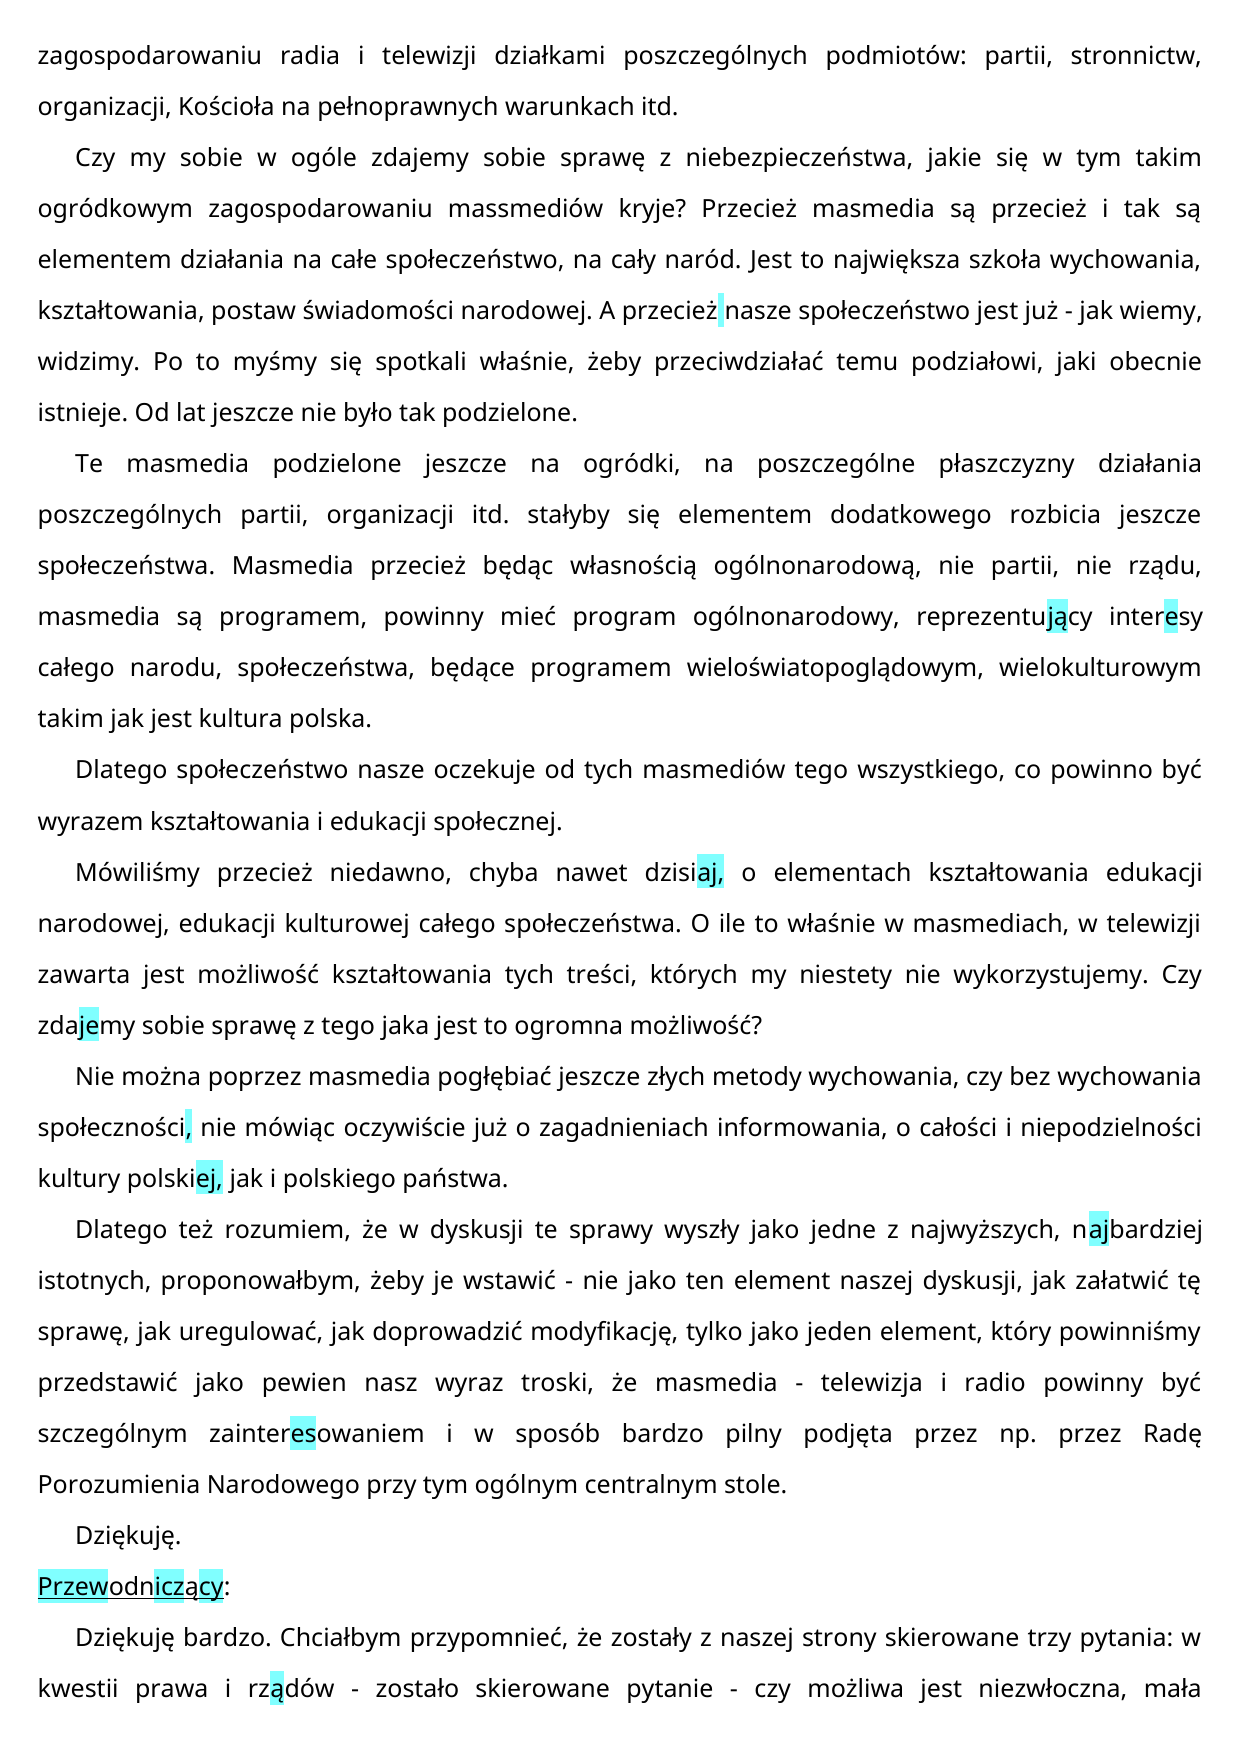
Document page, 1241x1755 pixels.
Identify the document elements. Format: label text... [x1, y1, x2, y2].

text Te masmedia podzielone jeszcze na ogródki, na poszczególne płaszczyzny działania poszczególnych partii, organizacji itd. stałyby się elementem dodatkowego rozbicia jeszcze społeczeństwa. Masmedia przecież będąc własnością ogólnonarodową, nie partii, nie rządu, masmedia są programem, powinny mieć program ogólnonarodowy, reprezentujący interesy całego narodu, społeczeństwa, będące programem wieloświatopoglądowym, wielokulturowym takim jak jest kultura polska. [37, 446, 1203, 735]
text Czy my sobie w ogóle zdajemy sobie sprawę z niebezpieczeństwa, jakie się w tym takim ogródkowym zagospodarowaniu massmediów kryje? Przecież masmedia są przecież i tak są elementem działania na całe społeczeństwo, na cały naród. Jest to największa szkoła wychowania, kształtowania, postaw świadomości narodowej. A przecież nasze społeczeństwo jest już - jak wiemy, widzimy. Po to myśmy się spotkali właśnie, żeby przeciwdziałać temu podziałowi, jaki obecnie istnieje. Od lat jeszcze nie było tak podzielone. [37, 139, 1203, 429]
text Nie można poprzez masmedia pogłębiać jeszcze złych metody wychowania, czy bez wychowania społeczności, nie mówiąc oczywiście już o zagadnieniach informowania, o całości i niepodzielności kultury polskiej, jak i polskiego państwa. [37, 1058, 1203, 1194]
text Dziękuję bardzo. Chciałbym przypomnieć, że zostały z naszej strony skierowane trzy pytania: w kwestii prawa i rządów - zostało skierowane pytanie - czy możliwa jest niezwłoczna, mała [37, 1620, 1203, 1705]
text Przewodniczący: [37, 1569, 1203, 1603]
text Dlatego społeczeństwo nasze oczekuje od tych masmediów tego wszystkiego, co powinno być wyrazem kształtowania i edukacji społecznej. [37, 752, 1203, 837]
text Dziękuję. [37, 1518, 1203, 1552]
text Dlatego też rozumiem, że w dyskusji te sprawy wyszły jako jedne z najwyższych, najbardziej istotnych, proponowałbym, żeby je wstawić - nie jako ten element naszej dyskusji, jak załatwić tę sprawę, jak uregulować, jak doprowadzić modyfikację, tylko jako jeden element, który powinniśmy przedstawić jako pewien nasz wyraz troski, że masmedia - telewizja i radio powinny być szczególnym zainteresowaniem i w sposób bardzo pilny podjęta przez np. przez Radę Porozumienia Narodowego przy tym ogólnym centralnym stole. [37, 1211, 1203, 1501]
text Mówiliśmy przecież niedawno, chyba nawet dzisiaj, o elementach kształtowania edukacji narodowej, edukacji kulturowej całego społeczeństwa. O ile to właśnie w masmediach, w telewizji zawarta jest możliwość kształtowania tych treści, których my niestety nie wykorzystujemy. Czy zdajemy sobie sprawę z tego jaka jest to ogromna możliwość? [37, 854, 1203, 1041]
text zagospodarowaniu radia i telewizji działkami poszczególnych podmiotów: partii, stronnictw, organizacji, Kościoła na pełnoprawnych warunkach itd. [37, 37, 1203, 123]
